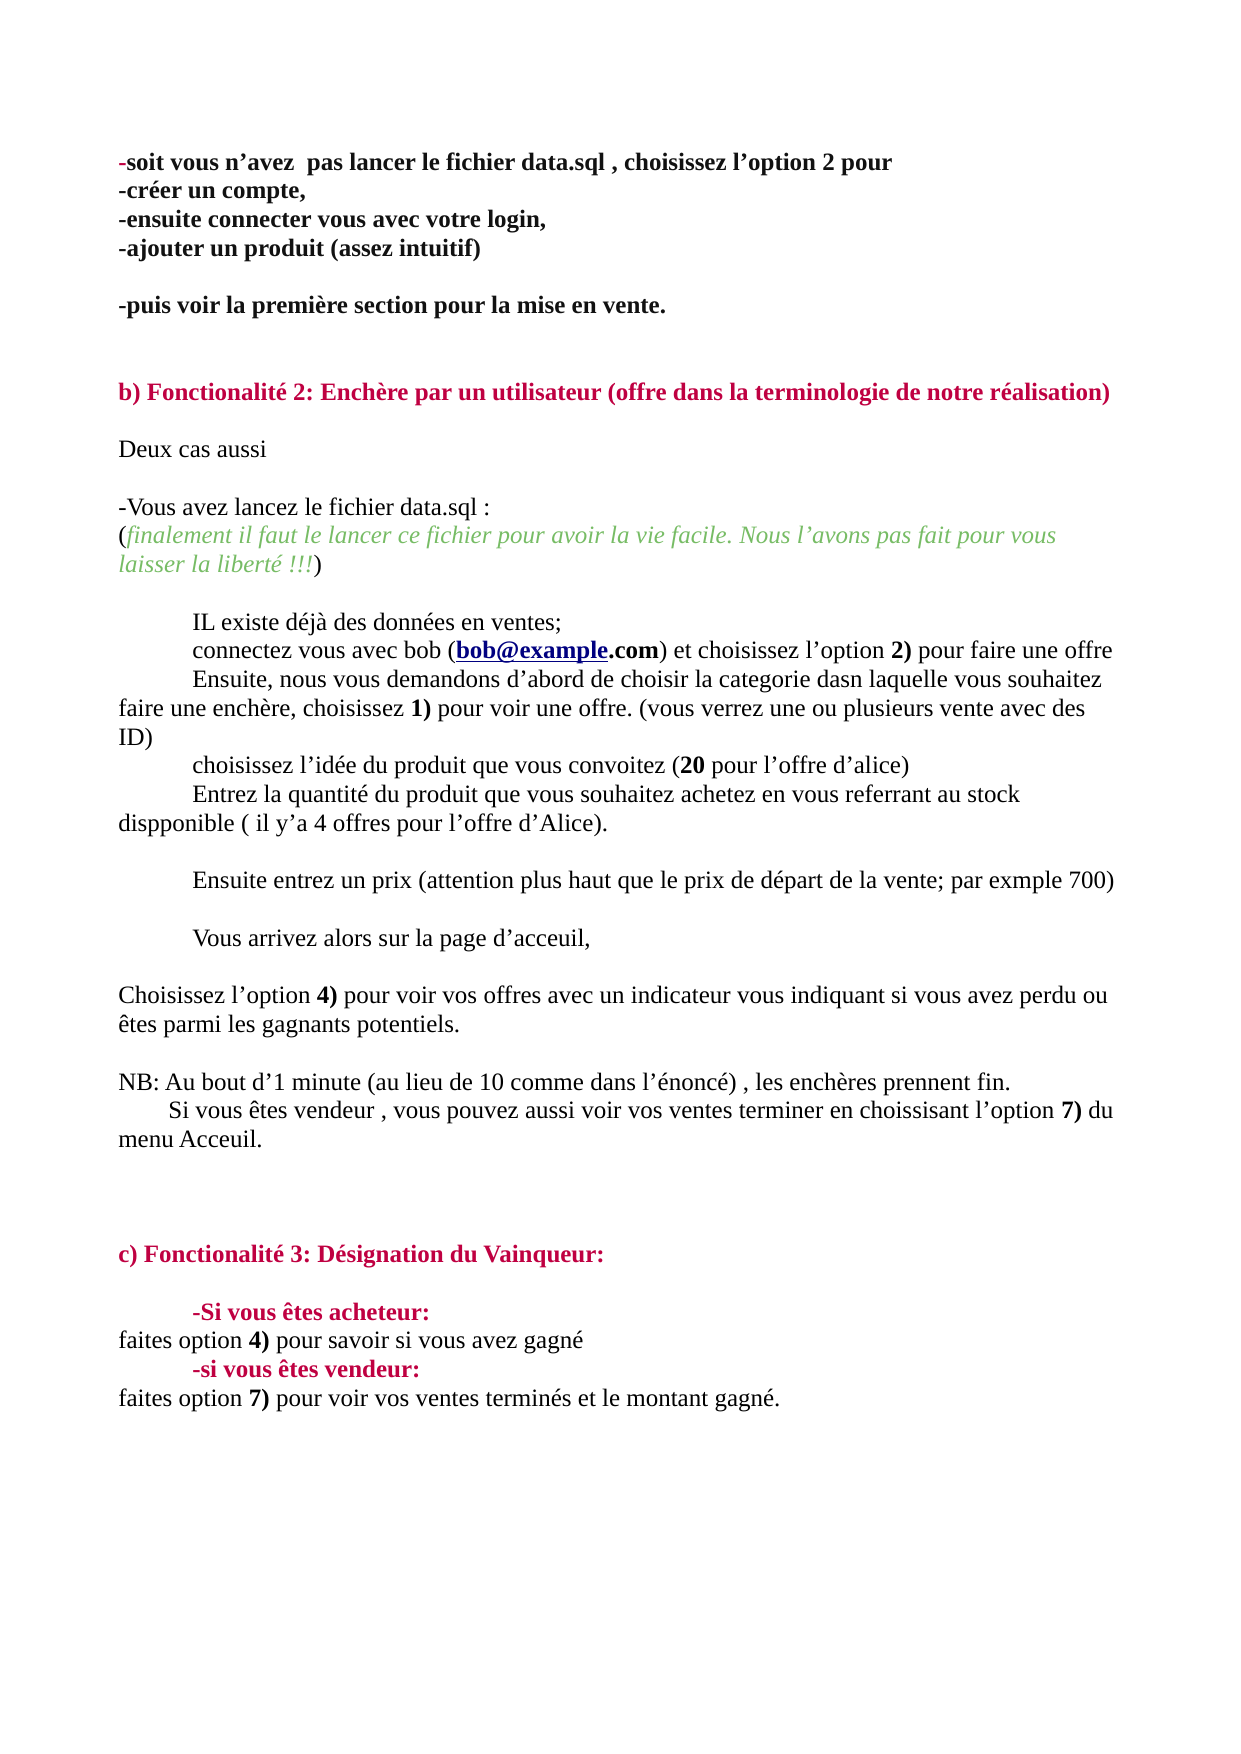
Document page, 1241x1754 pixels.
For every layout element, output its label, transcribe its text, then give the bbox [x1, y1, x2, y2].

text b) Fonctionalité 2: Enchère par un utilisateur (offre dans la terminologie de notre réalisation) [118, 377, 1122, 406]
text -ensuite connecter vous avec votre login, [118, 204, 1122, 233]
text -soit vous n’avez pas lancer le fichier data.sql , choisissez l’option 2 pour [118, 147, 1122, 176]
text choisissez l’idée du produit que vous convoitez (20 pour l’offre d’alice) [118, 751, 1122, 779]
text Choisissez l’option 4) pour voir vos offres avec un indicateur vous indiquant si vous avez perdu ou êtes parmi les gagnants potentiels. [118, 981, 1122, 1038]
text Ensuite entrez un prix (attention plus haut que le prix de départ de la vente; par exmple 700) [118, 866, 1122, 894]
text Deux cas aussi [118, 434, 1122, 463]
text -puis voir la première section pour la mise en vente. [118, 291, 1122, 319]
text Si vous êtes vendeur , vous pouvez aussi voir vos ventes terminer en choissisant l’option 7) du menu Acceuil. [118, 1096, 1122, 1153]
text (finalement il faut le lancer ce fichier pour avoir la vie facile. Nous l’avons pas fait pour vous laisser la liberté !!!) [118, 521, 1122, 578]
text Ensuite, nous vous demandons d’abord de choisir la categorie dasn laquelle vous souhaitez faire une enchère, choisissez 1) pour voir une offre. (vous verrez une ou plusieurs vente avec des ID) [118, 664, 1122, 751]
text NB: Au bout d’1 minute (au lieu de 10 comme dans l’énoncé) , les enchères prennent fin. [118, 1067, 1122, 1096]
text Entrez la quantité du produit que vous souhaitez achetez en vous referrant au stock dispponible ( il y’a 4 offres pour l’offre d’Alice). [118, 779, 1122, 837]
text -si vous êtes vendeur: [118, 1354, 1122, 1383]
text -Si vous êtes acheteur: [118, 1297, 1122, 1326]
text -créer un compte, [118, 176, 1122, 204]
text faites option 7) pour voir vos ventes terminés et le montant gagné. [118, 1383, 1122, 1412]
text faites option 4) pour savoir si vous avez gagné [118, 1326, 1122, 1354]
text -Vous avez lancez le fichier data.sql : [118, 492, 1122, 521]
text c) Fonctionalité 3: Désignation du Vainqueur: [118, 1239, 1122, 1268]
text Vous arrivez alors sur la page d’acceuil, [118, 923, 1122, 952]
text connectez vous avec bob (bob@example.com) et choisissez l’option 2) pour faire une offre [118, 636, 1122, 664]
text -ajouter un produit (assez intuitif) [118, 233, 1122, 262]
text IL existe déjà des données en ventes; [118, 607, 1122, 636]
